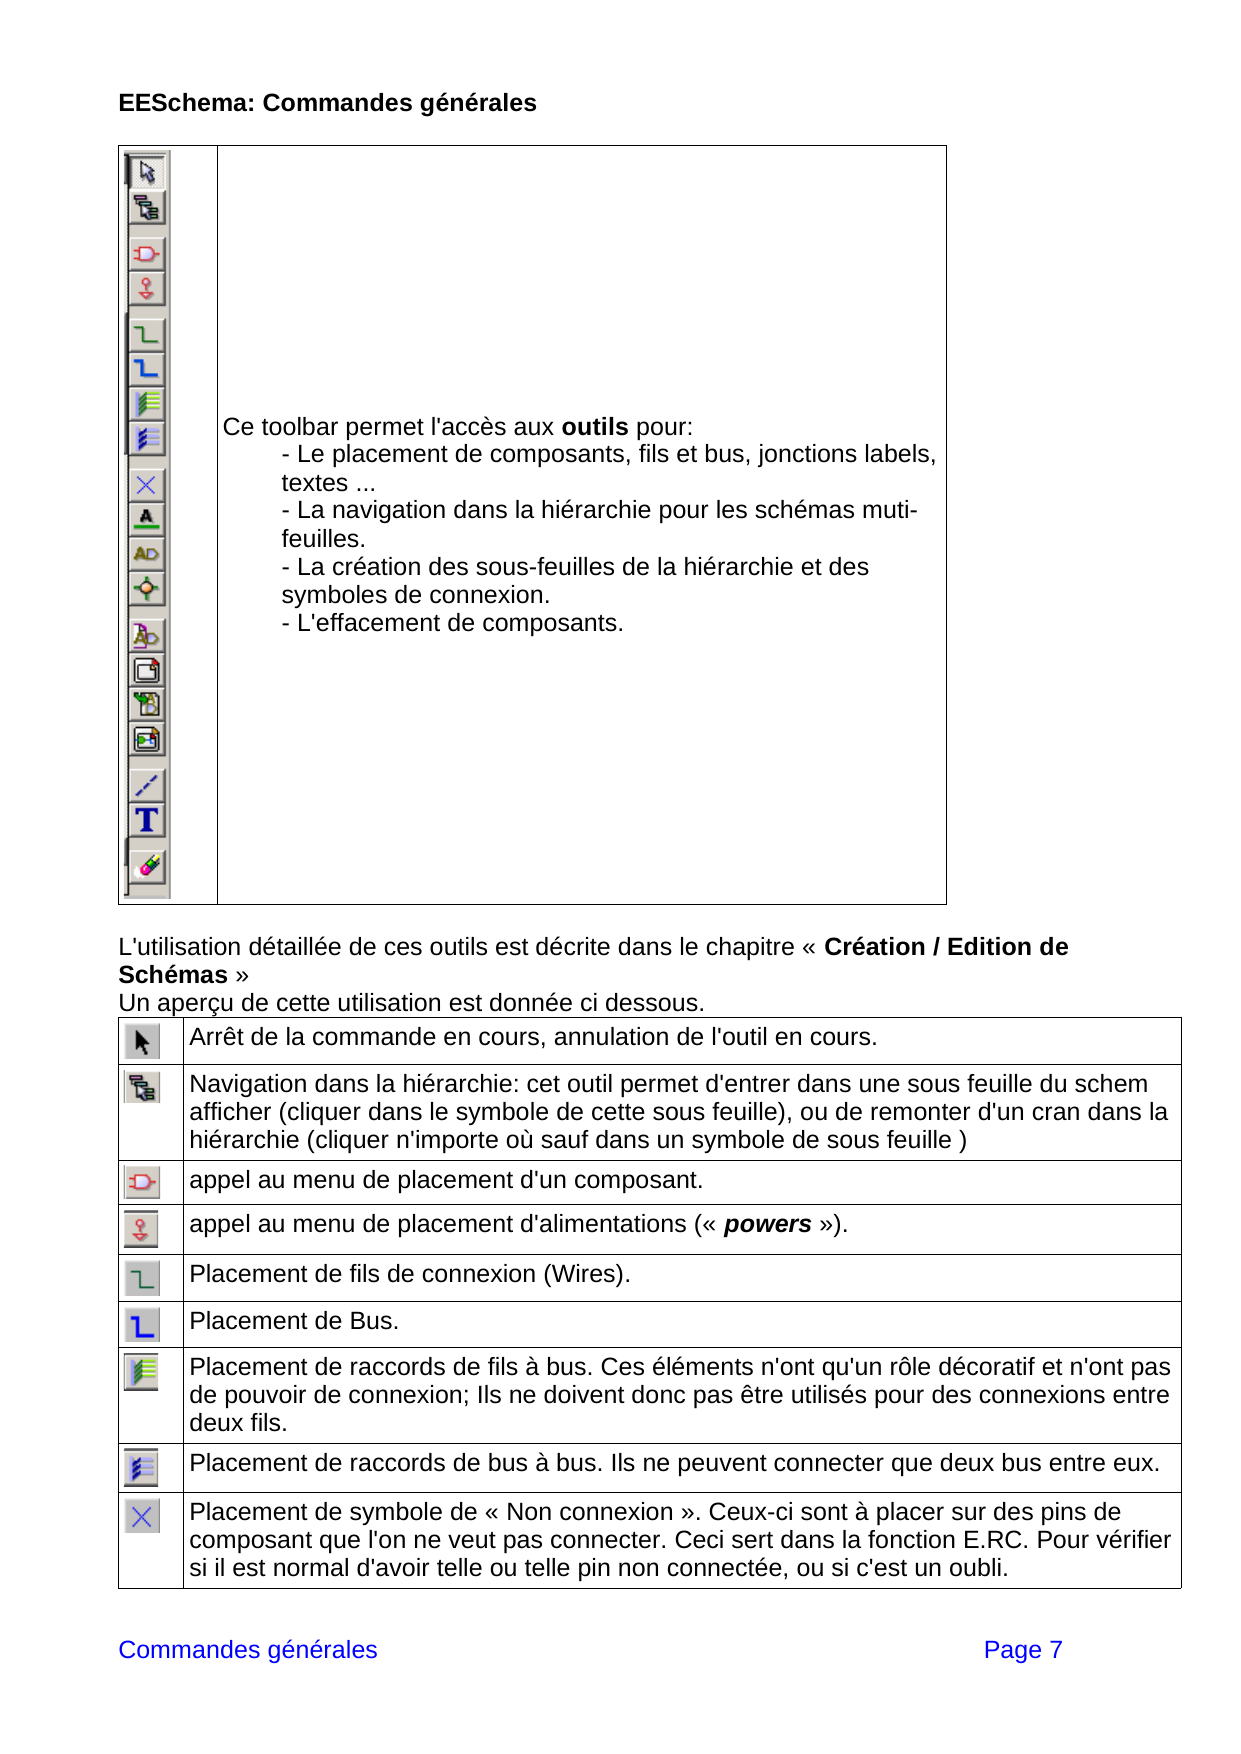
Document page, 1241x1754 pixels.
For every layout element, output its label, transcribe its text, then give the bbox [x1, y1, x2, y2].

table_header [119, 146, 217, 904]
table_cell [119, 1444, 183, 1492]
table_cell Placement de Bus. [184, 1302, 1181, 1347]
table_cell appel au menu de placement d'alimentations (« powers »). [184, 1205, 1181, 1254]
picture [123, 1165, 160, 1199]
table_cell [119, 1255, 183, 1301]
picture [123, 1070, 160, 1103]
picture [123, 1210, 159, 1248]
table_cell [119, 1348, 183, 1443]
table_cell Placement de raccords de bus à bus. Ils ne peuvent connecter que deux bus entre eux. [184, 1444, 1181, 1492]
picture [123, 1353, 159, 1391]
table_cell [119, 1065, 183, 1160]
picture [123, 150, 171, 899]
table_cell [119, 1161, 183, 1204]
table_header Arrêt de la commande en cours, annulation de l'outil en cours. [184, 1018, 1181, 1064]
table_header Ce toolbar permet l'accès aux outils pour: - Le placement de composants, fils et bus, jonctions labels, textes ... - La navigation dans la hiérarchie pour les schémas muti-feuilles. - La création des sous-feuilles de la hiérarchie et des symboles de connexion. - L'effacement de composants. [218, 146, 946, 904]
table_cell Placement de symbole de « Non connexion ». Ceux-ci sont à placer sur des pins de composant que l'on ne veut pas connecter. Ceci sert dans la fonction E.RC. Pour vérifier si il est normal d'avoir telle ou telle pin non connectée, ou si c'est un oubli. [184, 1493, 1181, 1588]
table_header [119, 1018, 183, 1064]
table_cell Navigation dans la hiérarchie: cet outil permet d'entrer dans une sous feuille du schem afficher (cliquer dans le symbole de cette sous feuille), ou de remonter d'un cran dans la hiérarchie (cliquer n'importe où sauf dans un symbole de sous feuille ) [184, 1065, 1181, 1160]
table_cell [119, 1493, 183, 1588]
table_cell [119, 1205, 183, 1254]
text Un aperçu de cette utilisation est donnée ci dessous. [118, 988, 1181, 1017]
text L'utilisation détaillée de ces outils est décrite dans le chapitre « Création / Edition de Schémas » [118, 932, 1181, 988]
table_cell appel au menu de placement d'un composant. [184, 1161, 1181, 1204]
table_cell Placement de raccords de fils à bus. Ces éléments n'ont qu'un rôle décoratif et n'ont pas de pouvoir de connexion; Ils ne doivent donc pas être utilisés pour des connexions entre deux fils. [184, 1348, 1181, 1443]
table_cell [119, 1302, 183, 1347]
picture [123, 1448, 159, 1487]
table_cell Placement de fils de connexion (Wires). [184, 1255, 1181, 1301]
